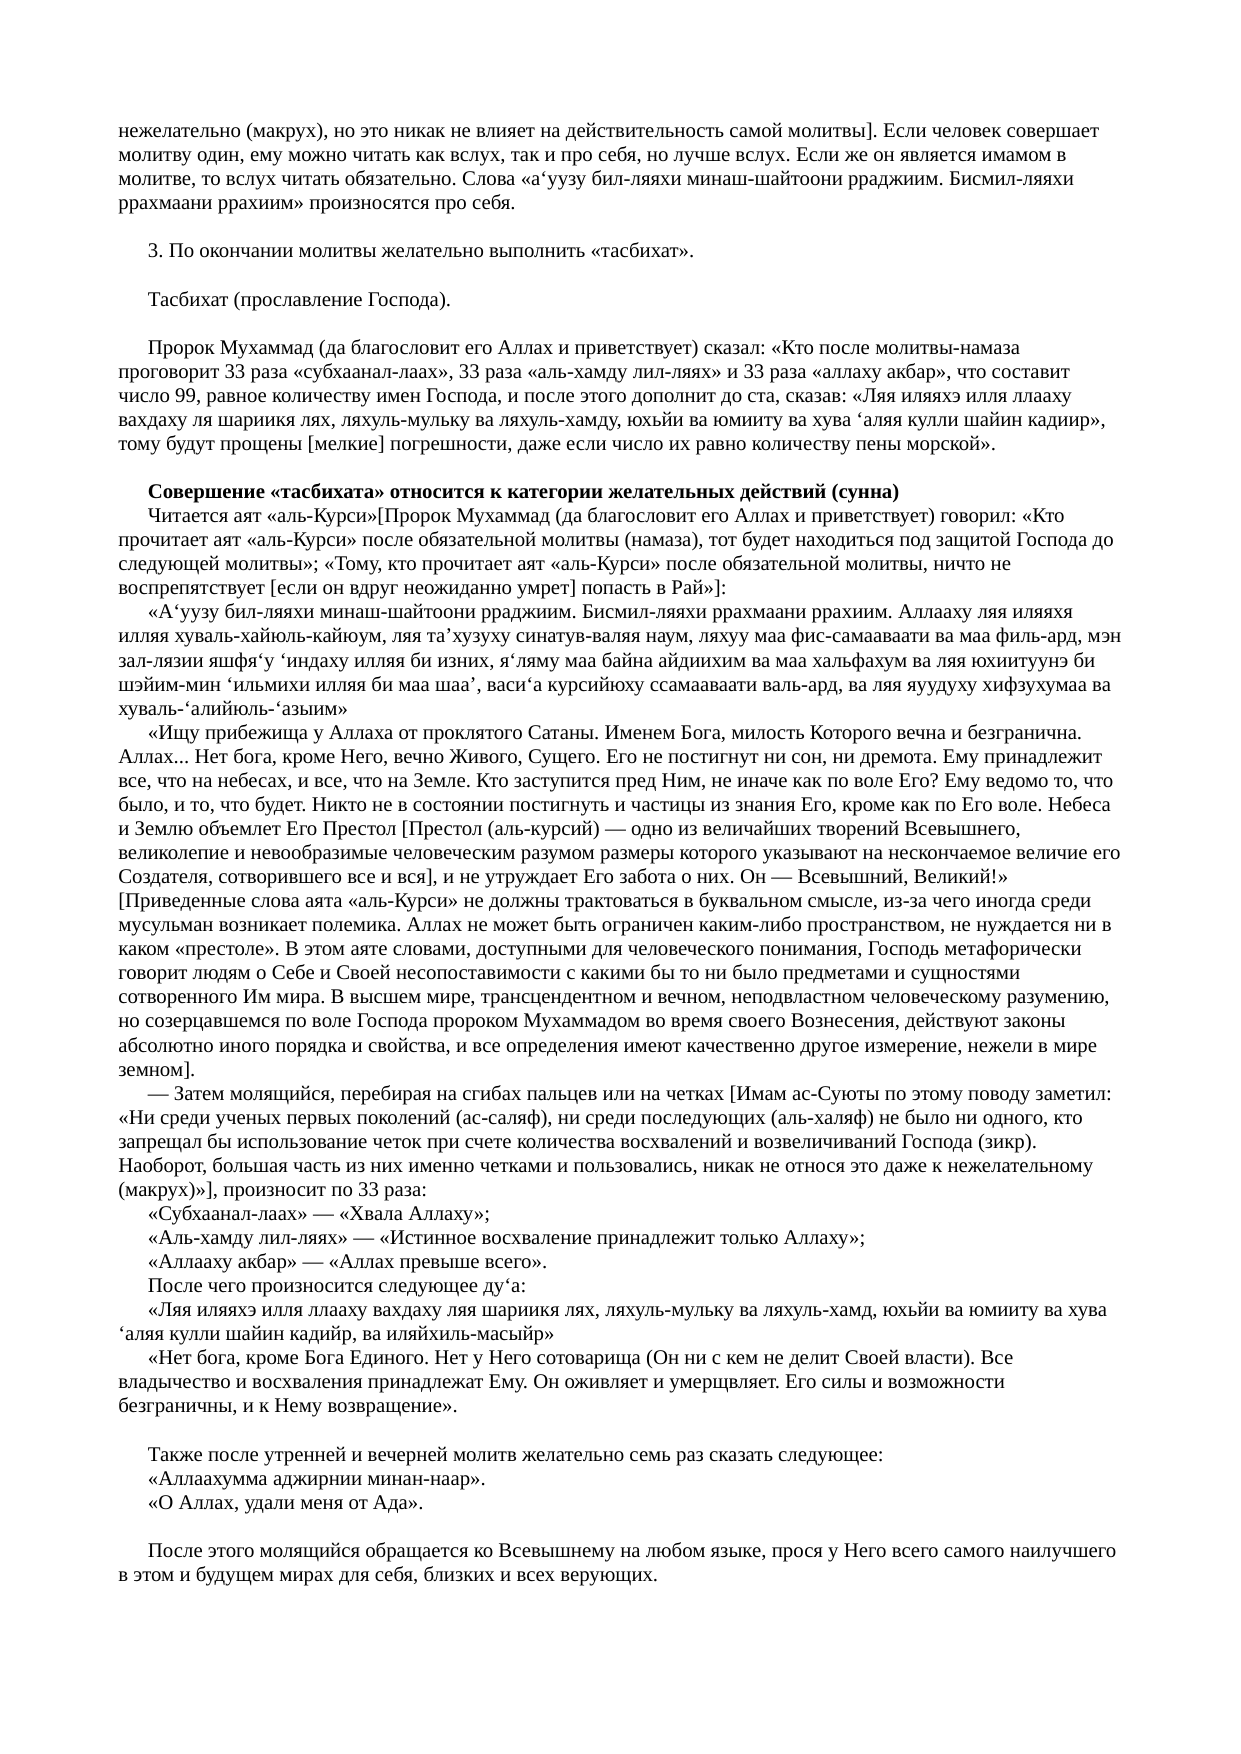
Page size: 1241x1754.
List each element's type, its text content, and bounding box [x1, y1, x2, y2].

text «А‘уузу бил-ляяхи минаш-шайтоони рраджиим. Бисмил-ляяхи ррахмаани ррахиим. Аллааху ляя иляяхя илляя хуваль-хайюль-кайюум, ляя та’хузуху синатув-валяя наум, ляхуу маа фис-самааваати ва маа филь-ард, мэн зал-лязии яшфя‘у ‘индаху илляя би изних, я‘ляму маа байна айдиихим ва маа хальфахум ва ляя юхиитуунэ би шэйим-мин ‘ильмихи илляя би маа шаа’, васи‘а курсийюху ссамааваати валь-ард, ва ляя яуудуху хифзухумаа ва хуваль-‘алийюль-‘азыим» [118, 599, 1122, 720]
text «Субхаанал-лаах» — «Хвала Аллаху»; [118, 1201, 1122, 1225]
text Пророк Мухаммад (да благословит его Аллах и приветствует) сказал: «Кто после молитвы-намаза проговорит 33 раза «субхаанал-лаах», 33 раза «аль-хамду лил-ляях» и 33 раза «аллаху акбар», что составит число 99, равное количеству имен Господа, и после этого дополнит до ста, сказав: «Ляя иляяхэ илля ллааху вахдаху ля шариикя лях, ляхуль-мульку ва ляхуль-хамду, юхьйи ва юмииту ва хува ‘аляя кулли шайин кадиир», тому будут прощены [мелкие] погрешности, даже если число их равно количеству пены морской». [118, 335, 1122, 455]
text «Аллааху акбар» — «Аллах превыше всего». [118, 1249, 1122, 1273]
text Читается аят «аль-Курси»[Пророк Мухаммад (да благословит его Аллах и приветствует) говорил: «Кто прочитает аят «аль-Курси» после обязательной молитвы (намаза), тот будет находиться под защитой Господа до следующей молитвы»; «Тому, кто прочитает аят «аль-Курси» после обязательной молитвы, ничто не воспрепятствует [если он вдруг неожиданно умрет] попасть в Рай»]: [118, 503, 1122, 599]
text После этого молящийся обращается ко Всевышнему на любом языке, прося у Него всего самого наилучшего в этом и будущем мирах для себя, близких и всех верующих. [118, 1538, 1122, 1586]
text «Аль-хамду лил-ляях» — «Истинное восхваление принадлежит только Аллаху»; [118, 1225, 1122, 1249]
text Совершение «тасбихата» относится к категории желательных действий (сунна) [118, 479, 1122, 503]
text «Ищу прибежища у Аллаха от проклятого Сатаны. Именем Бога, милость Которого вечна и безгранична. Аллах... Нет бога, кроме Него, вечно Живого, Сущего. Его не постигнут ни сон, ни дремота. Ему принадлежит все, что на небесах, и все, что на Земле. Кто заступится пред Ним, не иначе как по воле Его? Ему ведомо то, что было, и то, что будет. Никто не в состоянии постигнуть и частицы из знания Его, кроме как по Его воле. Небеса и Землю объемлет Его Престол [Престол (аль-курсий) — одно из величайших творений Всевышнего, великолепие и невообразимые человеческим разумом размеры которого указывают на нескончаемое величие его Создателя, сотворившего все и вся], и не утруждает Его забота о них. Он — Всевышний, Великий!» [Приведенные слова аята «аль-Курси» не должны трактоваться в буквальном смысле, из-за чего иногда среди мусульман возникает полемика. Аллах не может быть ограничен каким-либо пространством, не нуждается ни в каком «престоле». В этом аяте словами, доступными для человеческого понимания, Господь метафорически говорит людям о Себе и Своей несопоставимости с какими бы то ни было предметами и сущностями сотворенного Им мира. В высшем мире, трансцендентном и вечном, неподвластном человеческому разумению, но созерцавшемся по воле Господа пророком Мухаммадом во время своего Вознесения, действуют законы абсолютно иного порядка и свойства, и все определения имеют качественно другое измерение, нежели в мире земном]. [118, 720, 1122, 1081]
text нежелательно (макрух), но это никак не влияет на действительность самой молитвы]. Если человек совершает молитву один, ему можно читать как вслух, так и про себя, но лучше вслух. Если же он является имамом в молитве, то вслух читать обязательно. Слова «а‘уузу бил-ляяхи минаш-шайтоони рраджиим. Бисмил-ляяхи ррахмаани ррахиим» произносятся про себя. [118, 118, 1122, 214]
text «Нет бога, кроме Бога Единого. Нет у Него сотоварища (Он ни с кем не делит Своей власти). Все владычество и восхваления принадлежат Ему. Он оживляет и умерщвляет. Его силы и возможности безграничны, и к Нему возвращение». [118, 1345, 1122, 1417]
text 3. По окончании молитвы желательно выполнить «тасбихат». [118, 238, 1122, 262]
text «Аллаахумма аджирнии минан-наар». [118, 1466, 1122, 1490]
text После чего произносится следующее ду‘а: [118, 1273, 1122, 1297]
text «О Аллах, удали меня от Ада». [118, 1490, 1122, 1514]
text Также после утренней и вечерней молитв желательно семь раз сказать следующее: [118, 1442, 1122, 1466]
text «Ляя иляяхэ илля ллааху вахдаху ляя шариикя лях, ляхуль-мульку ва ляхуль-хамд, юхьйи ва юмииту ва хува ‘аляя кулли шайин кадийр, ва иляйхиль-масыйр» [118, 1297, 1122, 1345]
text — Затем молящийся, перебирая на сгибах пальцев или на четках [Имам ас-Суюты по этому поводу заметил: «Ни среди ученых первых поколений (ас-саляф), ни среди последующих (аль-халяф) не было ни одного, кто запрещал бы использование четок при счете количества восхвалений и возвеличиваний Господа (зикр). Наоборот, большая часть из них именно четками и пользовались, никак не относя это даже к нежелательному (макрух)»], произносит по 33 раза: [118, 1081, 1122, 1201]
text Тасбихат (прославление Господа). [118, 287, 1122, 311]
